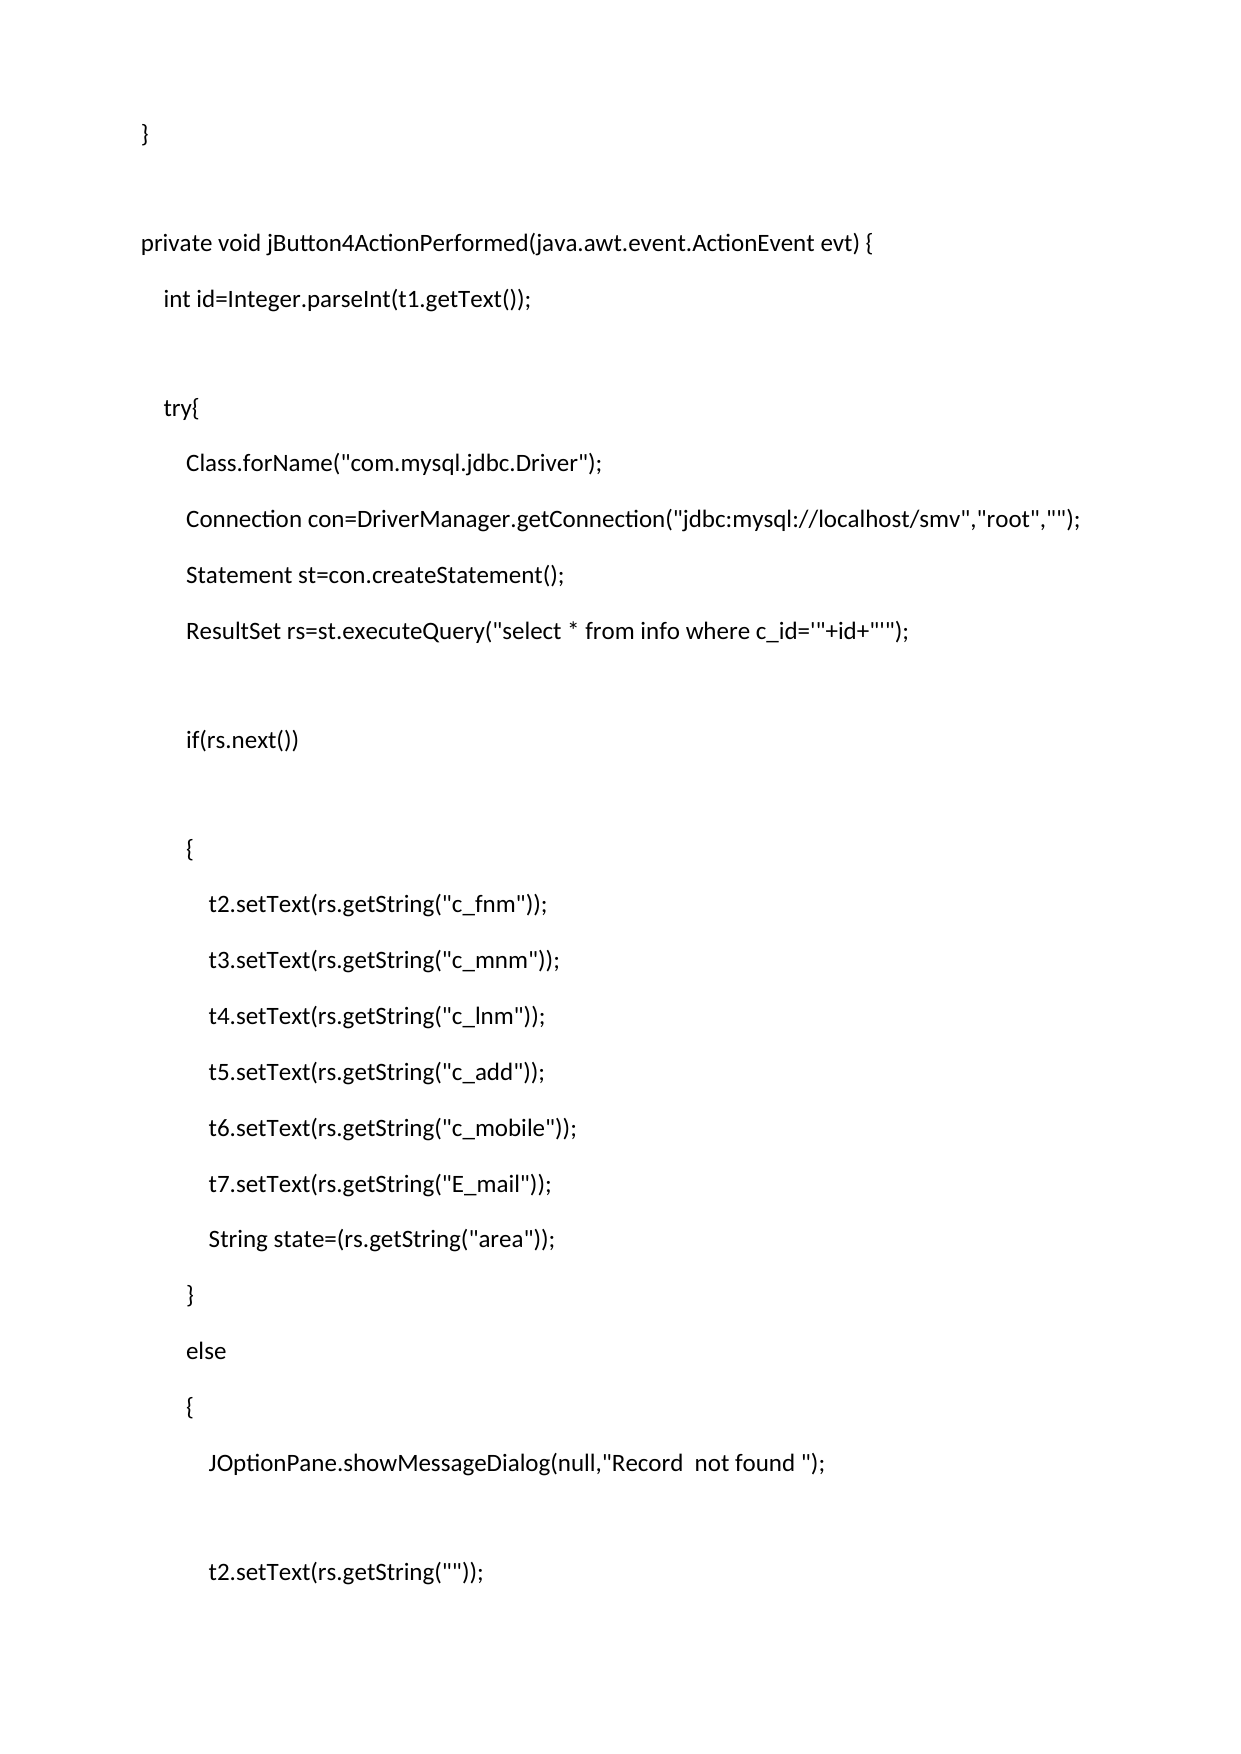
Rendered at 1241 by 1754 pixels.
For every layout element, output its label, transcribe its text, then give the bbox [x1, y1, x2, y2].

text t6.setText(rs.getString("c_mobile")); [118, 1112, 1122, 1142]
text try{ [118, 392, 1122, 422]
text { [118, 833, 1122, 863]
text } [118, 1279, 1122, 1310]
text else [118, 1335, 1122, 1366]
text int id=Integer.parseInt(t1.getText()); [118, 283, 1122, 313]
text Connection con=DriverManager.getConnection("jdbc:mysql://localhost/smv","root",""); [118, 503, 1122, 534]
text t4.setText(rs.getString("c_lnm")); [118, 1000, 1122, 1031]
text private void jButton4ActionPerformed(java.awt.event.ActionEvent evt) { [118, 227, 1122, 257]
text Class.forName("com.mysql.jdbc.Driver"); [118, 447, 1122, 478]
text t2.setText(rs.getString("c_fnm")); [118, 888, 1122, 919]
text t3.setText(rs.getString("c_mnm")); [118, 944, 1122, 975]
text } [118, 118, 1122, 149]
text t7.setText(rs.getString("E_mail")); [118, 1168, 1122, 1198]
text { [118, 1391, 1122, 1422]
text Statement st=con.createStatement(); [118, 559, 1122, 590]
text t5.setText(rs.getString("c_add")); [118, 1056, 1122, 1087]
text ResultSet rs=st.executeQuery("select * from info where c_id='"+id+"'"); [118, 615, 1122, 646]
text t2.setText(rs.getString("")); [118, 1556, 1122, 1586]
text JOptionPane.showMessageDialog(null,"Record not found "); [118, 1447, 1122, 1477]
text String state=(rs.getString("area")); [118, 1223, 1122, 1254]
text if(rs.next()) [118, 724, 1122, 754]
